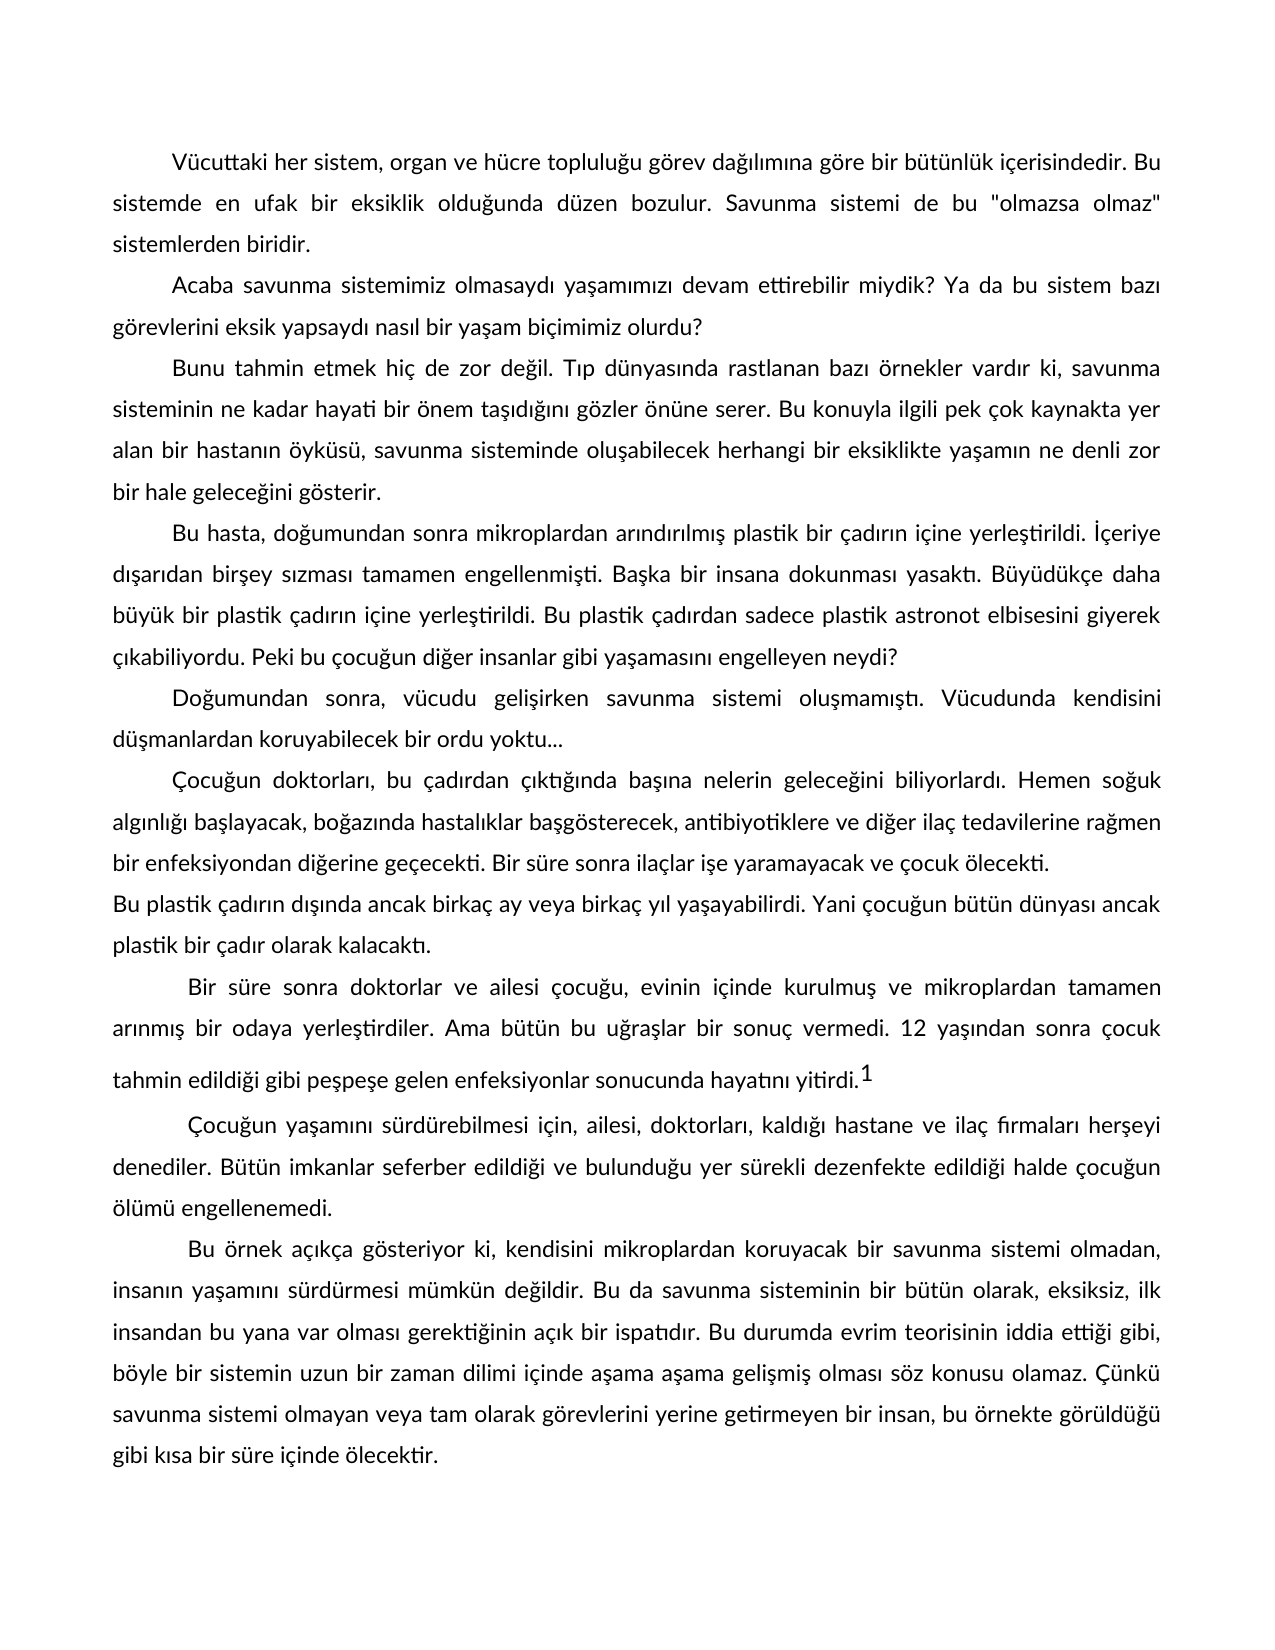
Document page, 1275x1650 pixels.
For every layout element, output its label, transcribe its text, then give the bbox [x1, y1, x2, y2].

text Bir süre sonra doktorlar ve ailesi çocuğu, evinin içinde kurulmuş ve mikroplardan tamamen arınmış bir odaya yerleştirdiler. Ama bütün bu uğraşlar bir sonuç vermedi. 12 yaşından sonra çocuk tahmin edildiği gibi peşpeşe gelen enfeksiyonlar sonucunda hayatını yitirdi.1 [112, 973, 1162, 1094]
text Bu hasta, doğumundan sonra mikroplardan arındırılmış plastik bir çadırın içine yerleştirildi. İçeriye dışarıdan birşey sızması tamamen engellenmişti. Başka bir insana dokunması yasaktı. Büyüdükçe daha büyük bir plastik çadırın içine yerleştirildi. Bu plastik çadırdan sadece plastik astronot elbisesini giyerek çıkabiliyordu. Peki bu çocuğun diğer insanlar gibi yaşamasını engelleyen neydi? [112, 519, 1162, 670]
text Doğumundan sonra, vücudu gelişirken savunma sistemi oluşmamıştı. Vücudunda kendisini düşmanlardan koruyabilecek bir ordu yoktu... [112, 684, 1162, 753]
text Vücuttaki her sistem, organ ve hücre topluluğu görev dağılımına göre bir bütünlük içerisindedir. Bu sistemde en ufak bir eksiklik olduğunda düzen bozulur. Savunma sistemi de bu "olmazsa olmaz" sistemlerden biridir. [112, 148, 1162, 258]
text Çocuğun yaşamını sürdürebilmesi için, ailesi, doktorları, kaldığı hastane ve ilaç firmaları herşeyi denediler. Bütün imkanlar seferber edildiği ve bulunduğu yer sürekli dezenfekte edildiği halde çocuğun ölümü engellenemedi. [112, 1111, 1162, 1221]
text Bunu tahmin etmek hiç de zor değil. Tıp dünyasında rastlanan bazı örnekler vardır ki, savunma sisteminin ne kadar hayati bir önem taşıdığını gözler önüne serer. Bu konuyla ilgili pek çok kaynakta yer alan bir hastanın öyküsü, savunma sisteminde oluşabilecek herhangi bir eksiklikte yaşamın ne denli zor bir hale geleceğini gösterir. [112, 354, 1162, 505]
text Acaba savunma sistemimiz olmasaydı yaşamımızı devam ettirebilir miydik? Ya da bu sistem bazı görevlerini eksik yapsaydı nasıl bir yaşam biçimimiz olurdu? [112, 271, 1162, 340]
text Çocuğun doktorları, bu çadırdan çıktığında başına nelerin geleceğini biliyorlardı. Hemen soğuk algınlığı başlayacak, boğazında hastalıklar başgösterecek, antibiyotiklere ve diğer ilaç tedavilerine rağmen bir enfeksiyondan diğerine geçecekti. Bir süre sonra ilaçlar işe yaramayacak ve çocuk ölecekti. [112, 766, 1162, 876]
text Bu örnek açıkça gösteriyor ki, kendisini mikroplardan koruyacak bir savunma sistemi olmadan, insanın yaşamını sürdürmesi mümkün değildir. Bu da savunma sisteminin bir bütün olarak, eksiksiz, ilk insandan bu yana var olması gerektiğinin açık bir ispatıdır. Bu durumda evrim teorisinin iddia ettiği gibi, böyle bir sistemin uzun bir zaman dilimi içinde aşama aşama gelişmiş olması söz konusu olamaz. Çünkü savunma sistemi olmayan veya tam olarak görevlerini yerine getirmeyen bir insan, bu örnekte görüldüğü gibi kısa bir süre içinde ölecektir. [112, 1235, 1162, 1468]
text Bu plastik çadırın dışında ancak birkaç ay veya birkaç yıl yaşayabilirdi. Yani çocuğun bütün dünyası ancak plastik bir çadır olarak kalacaktı. [112, 890, 1162, 959]
